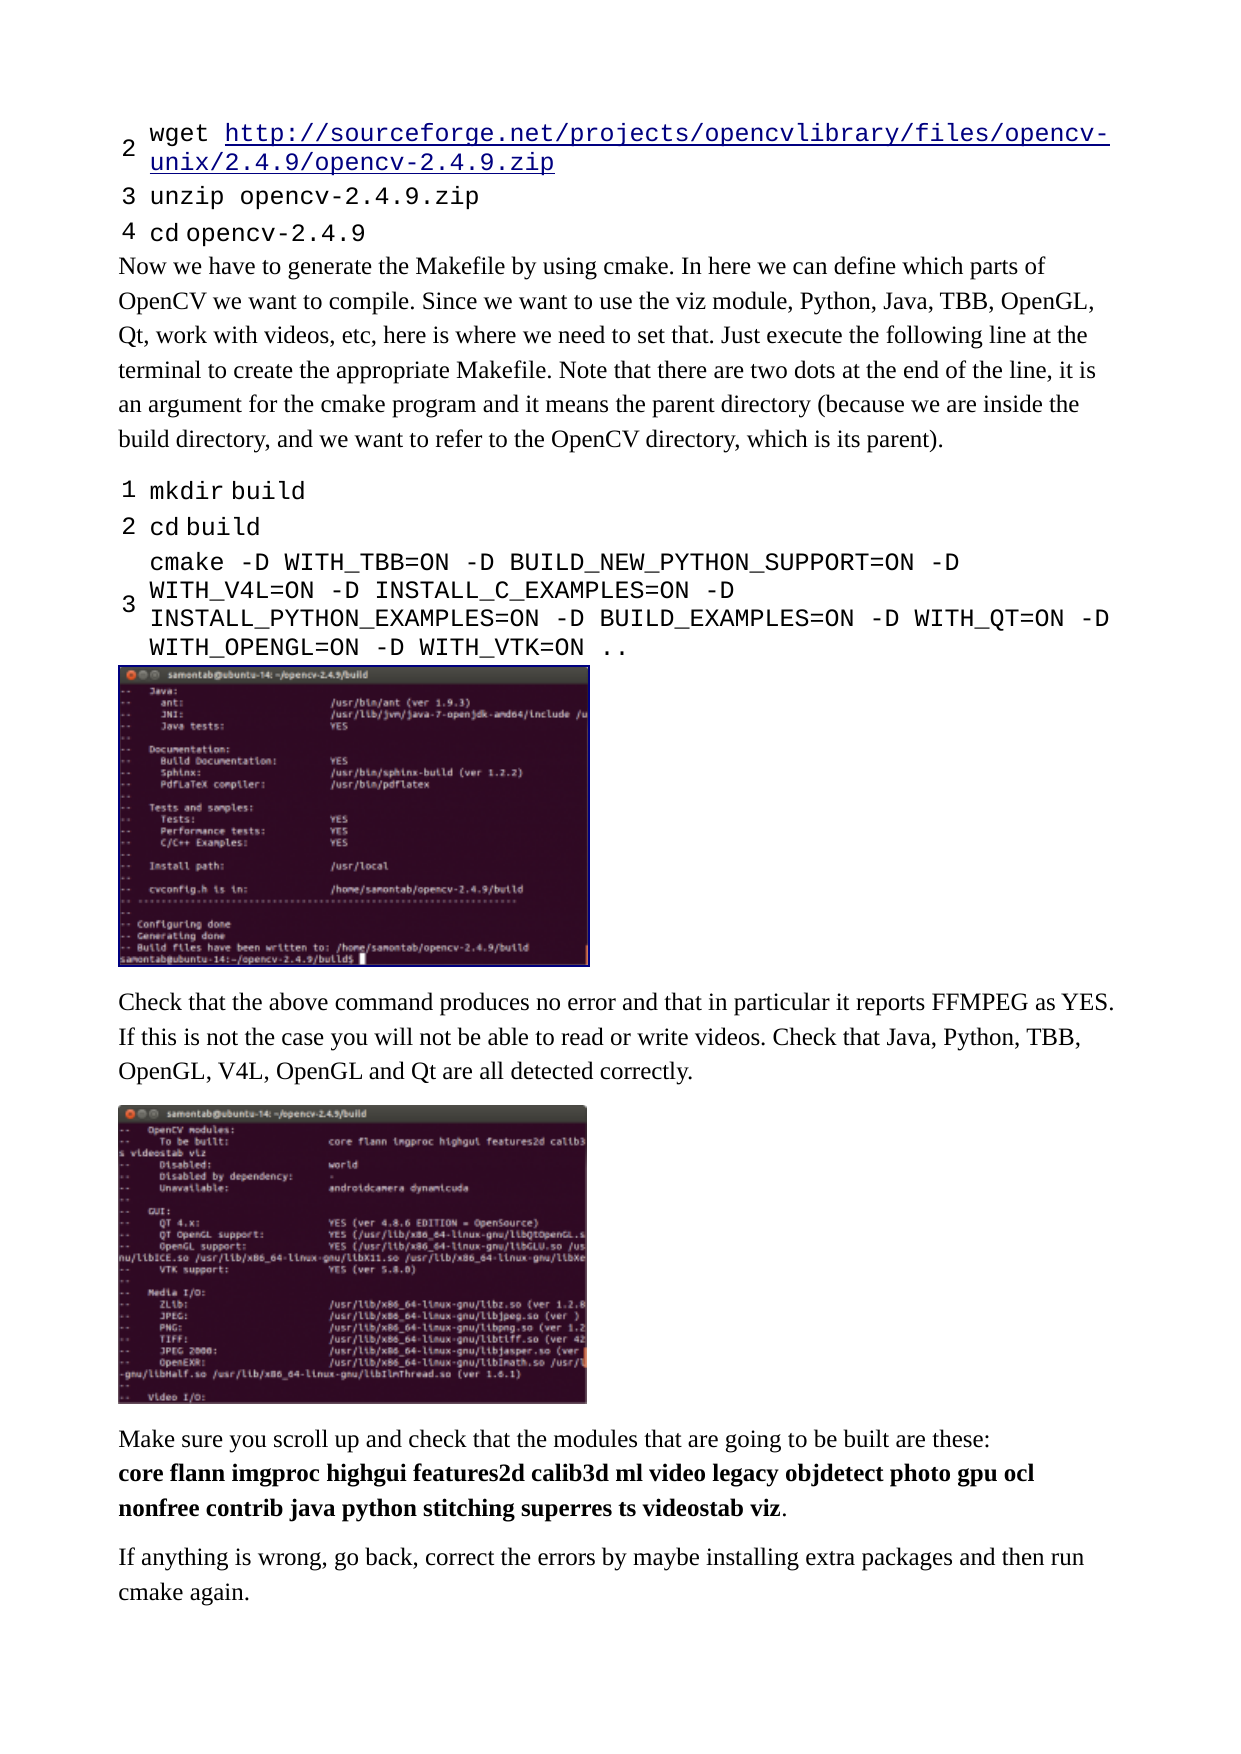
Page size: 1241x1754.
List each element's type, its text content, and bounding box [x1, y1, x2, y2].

table_header 4 [118, 215, 146, 251]
text If anything is wrong, go back, correct the errors by maybe installing extra packages and then run cmake again. [118, 1542, 1122, 1605]
text Now we have to generate the Makefile by using cmake. In here we can define which parts of OpenCV we want to compile. Since we want to use the viz module, Python, Java, TBB, OpenGL, Qt, work with videos, etc, here is where we need to set that. Just execute the following line at the terminal to create the appropriate Makefile. Note that there are two dots at the end of the line, it is an argument for the cmake program and it means the parent directory (because we are inside the build directory, and we want to refer to the OpenCV directory, which is its parent). [118, 251, 1122, 453]
text Make sure you scroll up and check that the modules that are going to be built are these: core flann imgproc highgui features2d calib3d ml video legacy objdetect photo gpu ocl nonfree contrib java python stitching superres ts videostab viz. [118, 1424, 1122, 1522]
text Check that the above command produces no error and that in particular it reports FFMPEG as YES. If this is not the case you will not be able to read or write videos. Check that Java, Python, TBB, OpenGL, V4L, OpenGL and Qt are all detected correctly. [118, 987, 1122, 1085]
table_header mkdir build [146, 473, 319, 509]
table_header 3 [118, 546, 146, 665]
table_header 3 [118, 181, 146, 215]
picture [120, 667, 588, 965]
picture [118, 1105, 587, 1404]
table_header cmake -D WITH_TBB=ON -D BUILD_NEW_PYTHON_SUPPORT=ON -D WITH_V4L=ON -D INSTALL_C_EXAMPLES=ON -D INSTALL_PYTHON_EXAMPLES=ON -D BUILD_EXAMPLES=ON -D WITH_QT=ON -D WITH_OPENGL=ON -D WITH_VTK=ON .. [146, 546, 1122, 665]
table_header 2 [118, 118, 146, 181]
table_header cd opencv-2.4.9 [146, 215, 381, 251]
table_header 1 [118, 473, 146, 509]
table_header unzip opencv-2.4.9.zip [146, 181, 496, 215]
table_header wget http://sourceforge.net/projects/opencvlibrary/files/opencv-unix/2.4.9/opencv-2.4.9.zip [146, 118, 1122, 181]
table_header cd build [146, 510, 274, 546]
table_header 2 [118, 510, 146, 546]
